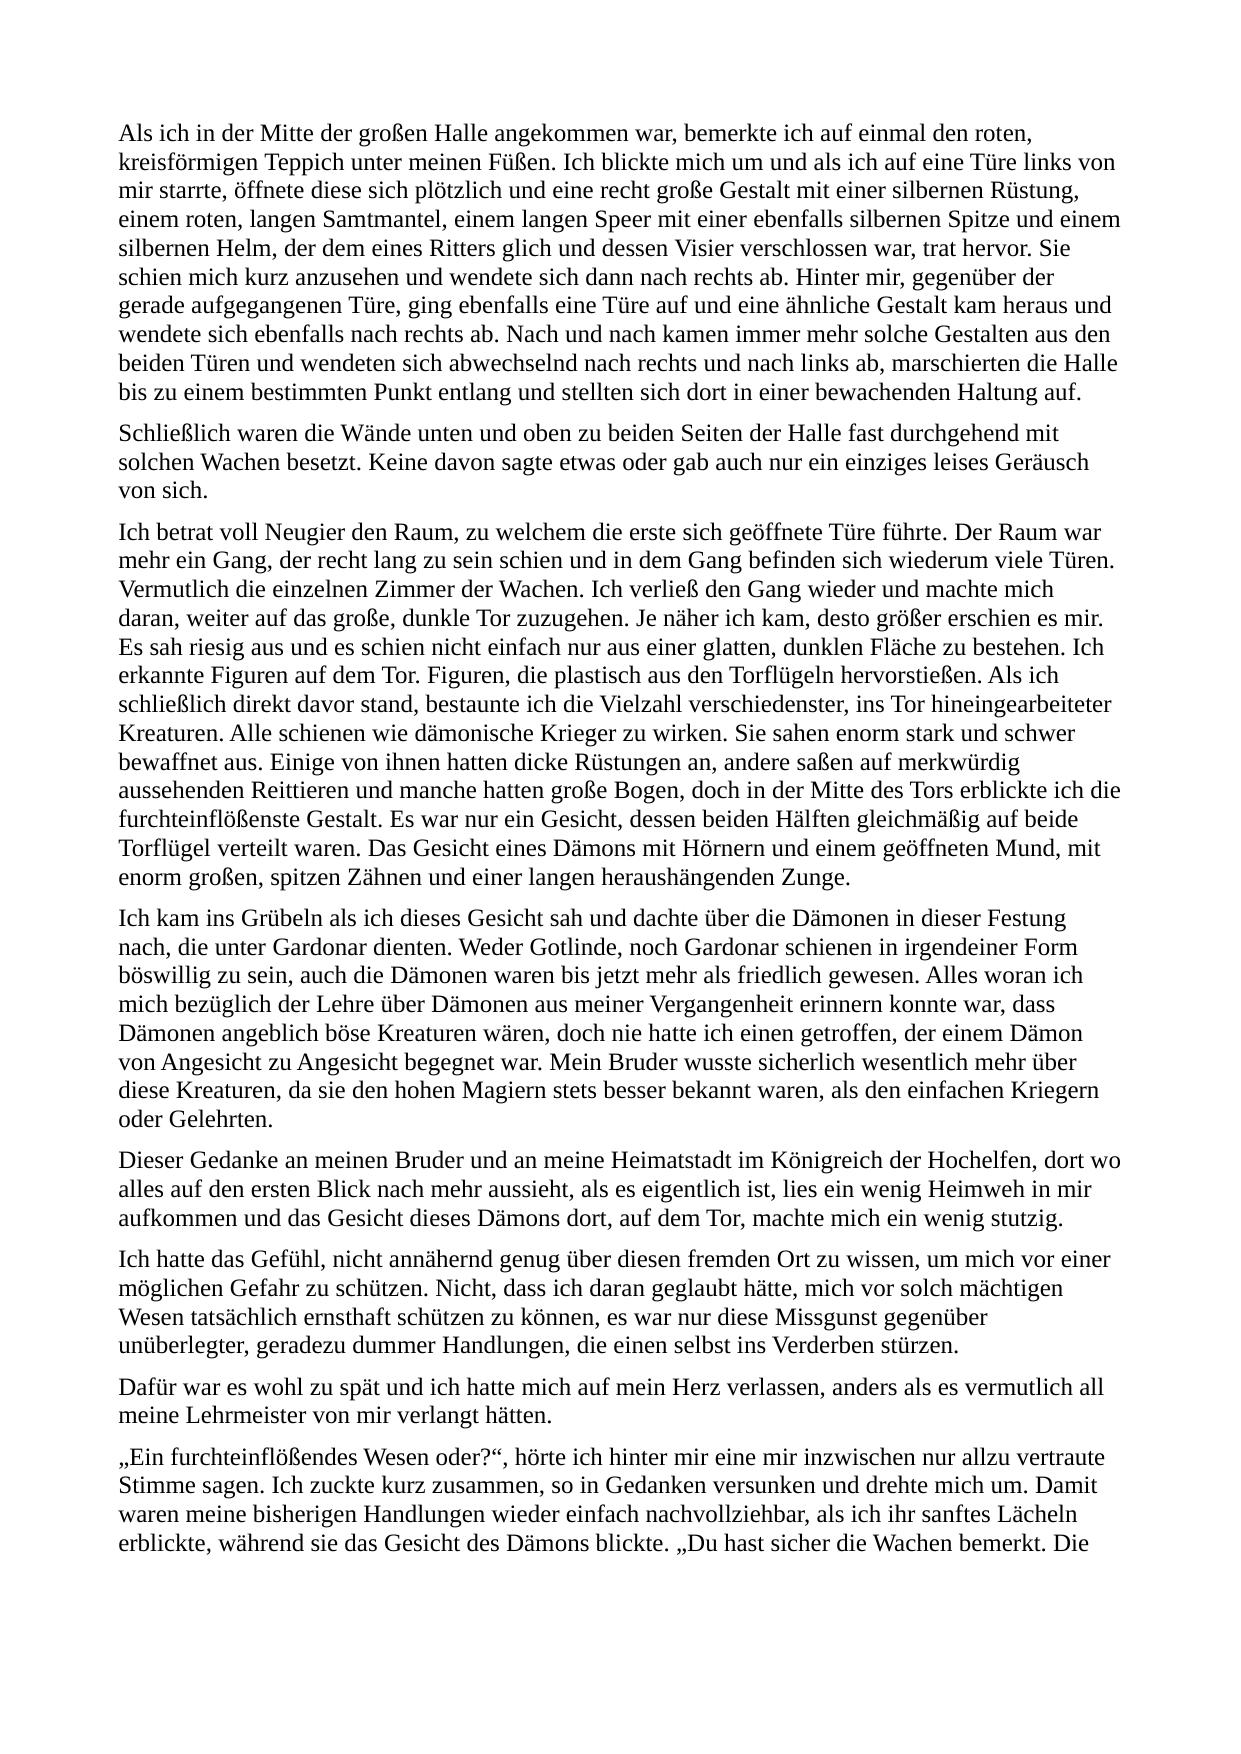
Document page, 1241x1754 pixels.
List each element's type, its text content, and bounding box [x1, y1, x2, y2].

text „Ein furchteinflößendes Wesen oder?“, hörte ich hinter mir eine mir inzwischen nur allzu vertraute Stimme sagen. Ich zuckte kurz zusammen, so in Gedanken versunken und drehte mich um. Damit waren meine bisherigen Handlungen wieder einfach nachvollziehbar, als ich ihr sanftes Lächeln erblickte, während sie das Gesicht des Dämons blickte. „Du hast sicher die Wachen bemerkt. Die [118, 1442, 1122, 1557]
text Dafür war es wohl zu spät und ich hatte mich auf mein Herz verlassen, anders als es vermutlich all meine Lehrmeister von mir verlangt hätten. [118, 1372, 1122, 1429]
text Dieser Gedanke an meinen Bruder und an meine Heimatstadt im Königreich der Hochelfen, dort wo alles auf den ersten Blick nach mehr aussieht, als es eigentlich ist, lies ein wenig Heimweh in mir aufkommen und das Gesicht dieses Dämons dort, auf dem Tor, machte mich ein wenig stutzig. [118, 1146, 1122, 1232]
text Schließlich waren die Wände unten und oben zu beiden Seiten der Halle fast durchgehend mit solchen Wachen besetzt. Keine davon sagte etwas oder gab auch nur ein einziges leises Geräusch von sich. [118, 418, 1122, 504]
text Ich hatte das Gefühl, nicht annähernd genug über diesen fremden Ort zu wissen, um mich vor einer möglichen Gefahr zu schützen. Nicht, dass ich daran geglaubt hätte, mich vor solch mächtigen Wesen tatsächlich ernsthaft schützen zu können, es war nur diese Missgunst gegenüber unüberlegter, geradezu dummer Handlungen, die einen selbst ins Verderben stürzen. [118, 1244, 1122, 1359]
text Ich kam ins Grübeln als ich dieses Gesicht sah und dachte über die Dämonen in dieser Festung nach, die unter Gardonar dienten. Weder Gotlinde, noch Gardonar schienen in irgendeiner Form böswillig zu sein, auch die Dämonen waren bis jetzt mehr als friedlich gewesen. Alles woran ich mich bezüglich der Lehre über Dämonen aus meiner Vergangenheit erinnern konnte war, dass Dämonen angeblich böse Kreaturen wären, doch nie hatte ich einen getroffen, der einem Dämon von Angesicht zu Angesicht begegnet war. Mein Bruder wusste sicherlich wesentlich mehr über diese Kreaturen, da sie den hohen Magiern stets besser bekannt waren, als den einfachen Kriegern oder Gelehrten. [118, 903, 1122, 1133]
text Als ich in der Mitte der großen Halle angekommen war, bemerkte ich auf einmal den roten, kreisförmigen Teppich unter meinen Füßen. Ich blickte mich um und als ich auf eine Türe links von mir starrte, öffnete diese sich plötzlich und eine recht große Gestalt mit einer silbernen Rüstung, einem roten, langen Samtmantel, einem langen Speer mit einer ebenfalls silbernen Spitze und einem silbernen Helm, der dem eines Ritters glich und dessen Visier verschlossen war, trat hervor. Sie schien mich kurz anzusehen und wendete sich dann nach rechts ab. Hinter mir, gegenüber der gerade aufgegangenen Türe, ging ebenfalls eine Türe auf und eine ähnliche Gestalt kam heraus und wendete sich ebenfalls nach rechts ab. Nach und nach kamen immer mehr solche Gestalten aus den beiden Türen und wendeten sich abwechselnd nach rechts und nach links ab, marschierten die Halle bis zu einem bestimmten Punkt entlang und stellten sich dort in einer bewachenden Haltung auf. [118, 118, 1122, 406]
text Ich betrat voll Neugier den Raum, zu welchem die erste sich geöffnete Türe führte. Der Raum war mehr ein Gang, der recht lang zu sein schien und in dem Gang befinden sich wiederum viele Türen. Vermutlich die einzelnen Zimmer der Wachen. Ich verließ den Gang wieder und machte mich daran, weiter auf das große, dunkle Tor zuzugehen. Je näher ich kam, desto größer erschien es mir. Es sah riesig aus und es schien nicht einfach nur aus einer glatten, dunklen Fläche zu bestehen. Ich erkannte Figuren auf dem Tor. Figuren, die plastisch aus den Torflügeln hervorstießen. Als ich schließlich direkt davor stand, bestaunte ich die Vielzahl verschiedenster, ins Tor hineingearbeiteter Kreaturen. Alle schienen wie dämonische Krieger zu wirken. Sie sahen enorm stark und schwer bewaffnet aus. Einige von ihnen hatten dicke Rüstungen an, andere saßen auf merkwürdig aussehenden Reittieren und manche hatten große Bogen, doch in der Mitte des Tors erblickte ich die furchteinflößenste Gestalt. Es war nur ein Gesicht, dessen beiden Hälften gleichmäßig auf beide Torflügel verteilt waren. Das Gesicht eines Dämons mit Hörnern und einem geöffneten Mund, mit enorm großen, spitzen Zähnen und einer langen heraushängenden Zunge. [118, 517, 1122, 891]
